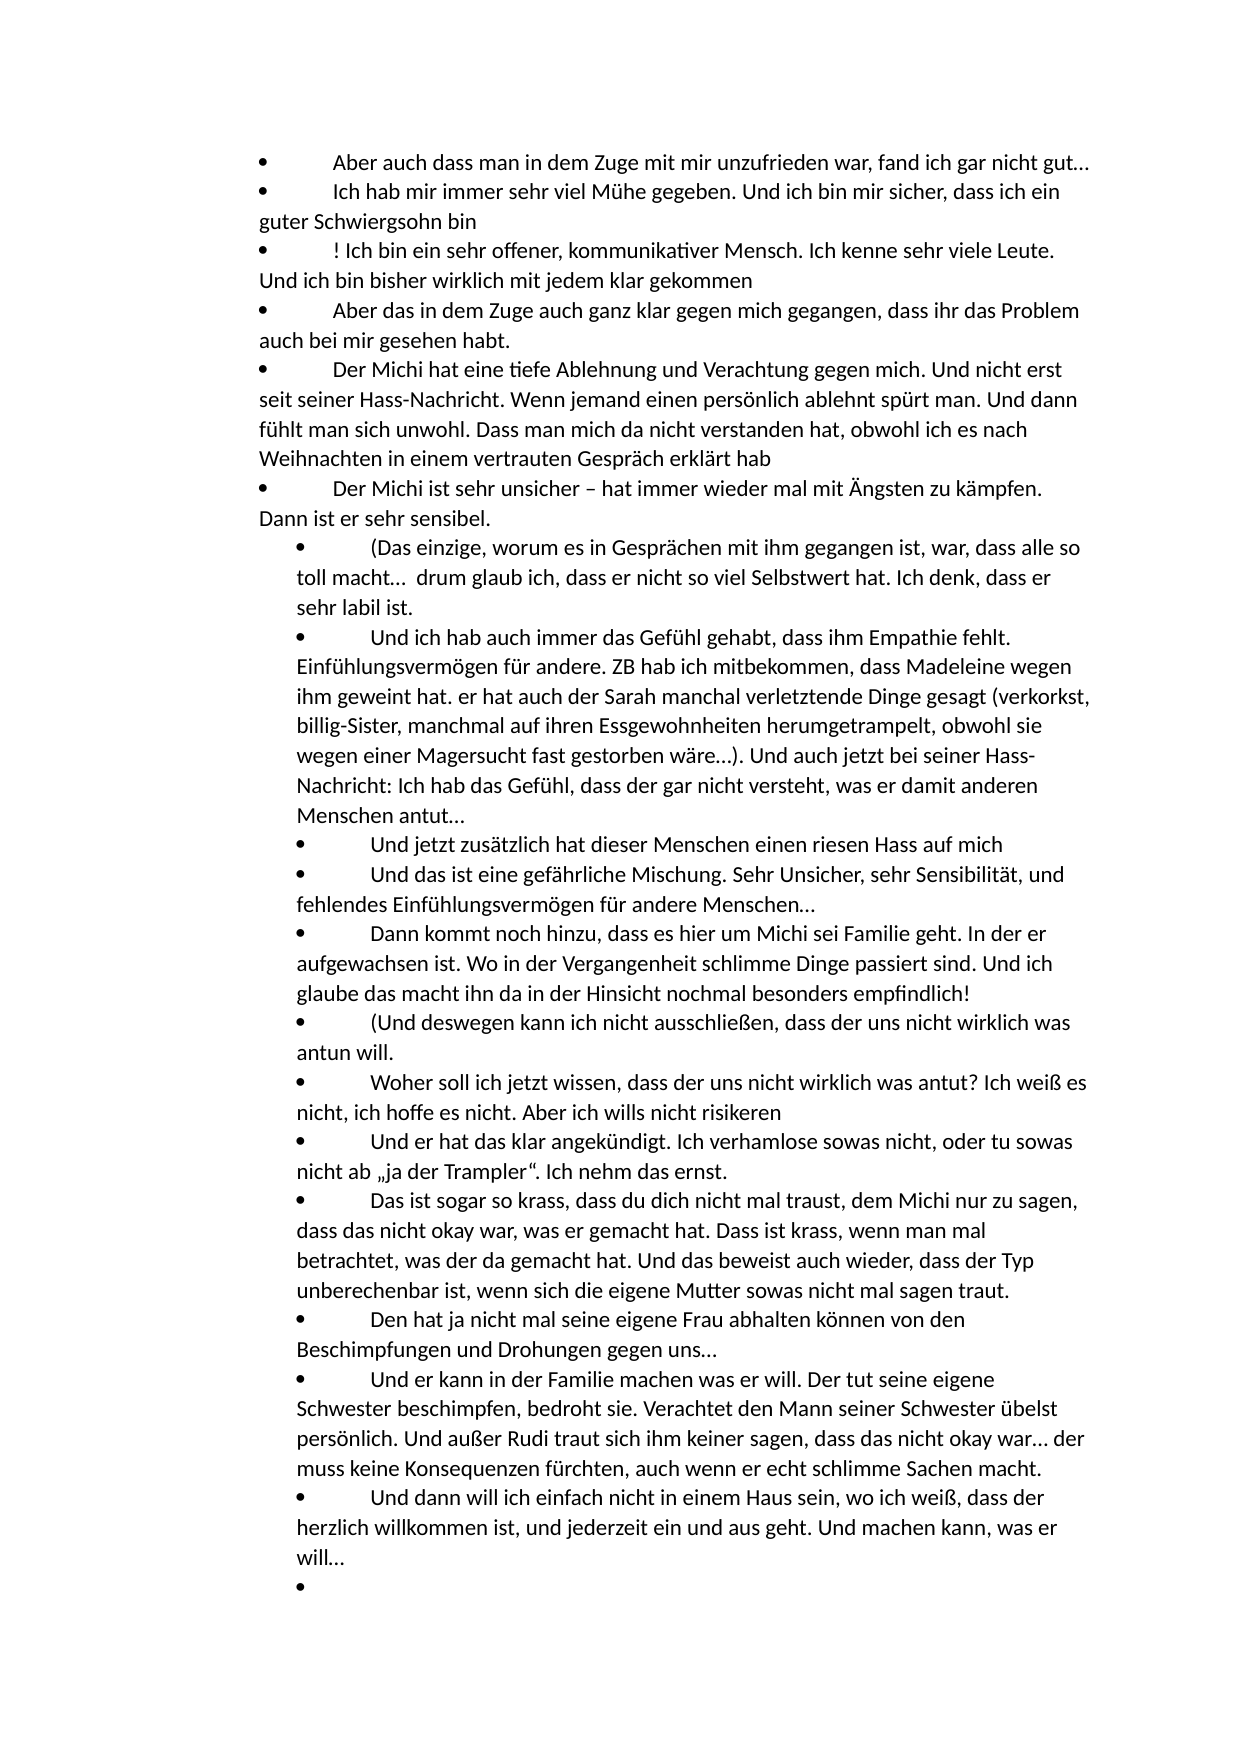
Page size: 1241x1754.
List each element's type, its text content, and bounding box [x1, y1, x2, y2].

list Ich hab mir immer sehr viel Mühe gegeben. Und ich bin mir sicher, dass ich ein guter Schwiergsohn bin [259, 177, 1093, 235]
list (Das einzige, worum es in Gesprächen mit ihm gegangen ist, war, dass alle so toll macht… drum glaub ich, dass er nicht so viel Selbstwert hat. Ich denk, dass er sehr labil ist. [296, 533, 1093, 621]
list Aber das in dem Zuge auch ganz klar gegen mich gegangen, dass ihr das Problem auch bei mir gesehen habt. [259, 296, 1093, 354]
list Und er kann in der Familie machen was er will. Der tut seine eigene Schwester beschimpfen, bedroht sie. Verachtet den Mann seiner Schwester übelst persönlich. Und außer Rudi traut sich ihm keiner sagen, dass das nicht okay war… der muss keine Konsequenzen fürchten, auch wenn er echt schlimme Sachen macht. [296, 1365, 1093, 1482]
list Den hat ja nicht mal seine eigene Frau abhalten können von den Beschimpfungen und Drohungen gegen uns… [296, 1305, 1093, 1363]
list Und ich hab auch immer das Gefühl gehabt, dass ihm Empathie fehlt. Einfühlungsvermögen für andere. ZB hab ich mitbekommen, dass Madeleine wegen ihm geweint hat. er hat auch der Sarah manchal verletztende Dinge gesagt (verkorkst, billig-Sister, manchmal auf ihren Essgewohnheiten herumgetrampelt, obwohl sie wegen einer Magersucht fast gestorben wäre…). Und auch jetzt bei seiner Hass-Nachricht: Ich hab das Gefühl, dass der gar nicht versteht, was er damit anderen Menschen antut… [296, 623, 1093, 829]
list Und das ist eine gefährliche Mischung. Sehr Unsicher, sehr Sensibilität, und fehlendes Einfühlungsvermögen für andere Menschen… [296, 860, 1093, 918]
list Und er hat das klar angekündigt. Ich verhamlose sowas nicht, oder tu sowas nicht ab „ja der Trampler“. Ich nehm das ernst. [296, 1127, 1093, 1185]
list Dann kommt noch hinzu, dass es hier um Michi sei Familie geht. In der er aufgewachsen ist. Wo in der Vergangenheit schlimme Dinge passiert sind. Und ich glaube das macht ihn da in der Hinsicht nochmal besonders empfindlich! [296, 919, 1093, 1007]
list Aber auch dass man in dem Zuge mit mir unzufrieden war, fand ich gar nicht gut… [259, 148, 1093, 176]
list Und dann will ich einfach nicht in einem Haus sein, wo ich weiß, dass der herzlich willkommen ist, und jederzeit ein und aus geht. Und machen kann, was er will… [296, 1483, 1093, 1571]
list Der Michi ist sehr unsicher – hat immer wieder mal mit Ängsten zu kämpfen. Dann ist er sehr sensibel. [259, 474, 1093, 532]
list ! Ich bin ein sehr offener, kommunikativer Mensch. Ich kenne sehr viele Leute. Und ich bin bisher wirklich mit jedem klar gekommen [259, 237, 1093, 294]
list Woher soll ich jetzt wissen, dass der uns nicht wirklich was antut? Ich weiß es nicht, ich hoffe es nicht. Aber ich wills nicht risikeren [296, 1068, 1093, 1126]
list Das ist sogar so krass, dass du dich nicht mal traust, dem Michi nur zu sagen, dass das nicht okay war, was er gemacht hat. Dass ist krass, wenn man mal betrachtet, was der da gemacht hat. Und das beweist auch wieder, dass der Typ unberechenbar ist, wenn sich die eigene Mutter sowas nicht mal sagen traut. [296, 1187, 1093, 1304]
list Der Michi hat eine tiefe Ablehnung und Verachtung gegen mich. Und nicht erst seit seiner Hass-Nachricht. Wenn jemand einen persönlich ablehnt spürt man. Und dann fühlt man sich unwohl. Dass man mich da nicht verstanden hat, obwohl ich es nach Weihnachten in einem vertrauten Gespräch erklärt hab [259, 355, 1093, 472]
list Und jetzt zusätzlich hat dieser Menschen einen riesen Hass auf mich [296, 830, 1093, 858]
list (Und deswegen kann ich nicht ausschließen, dass der uns nicht wirklich was antun will. [296, 1008, 1093, 1066]
